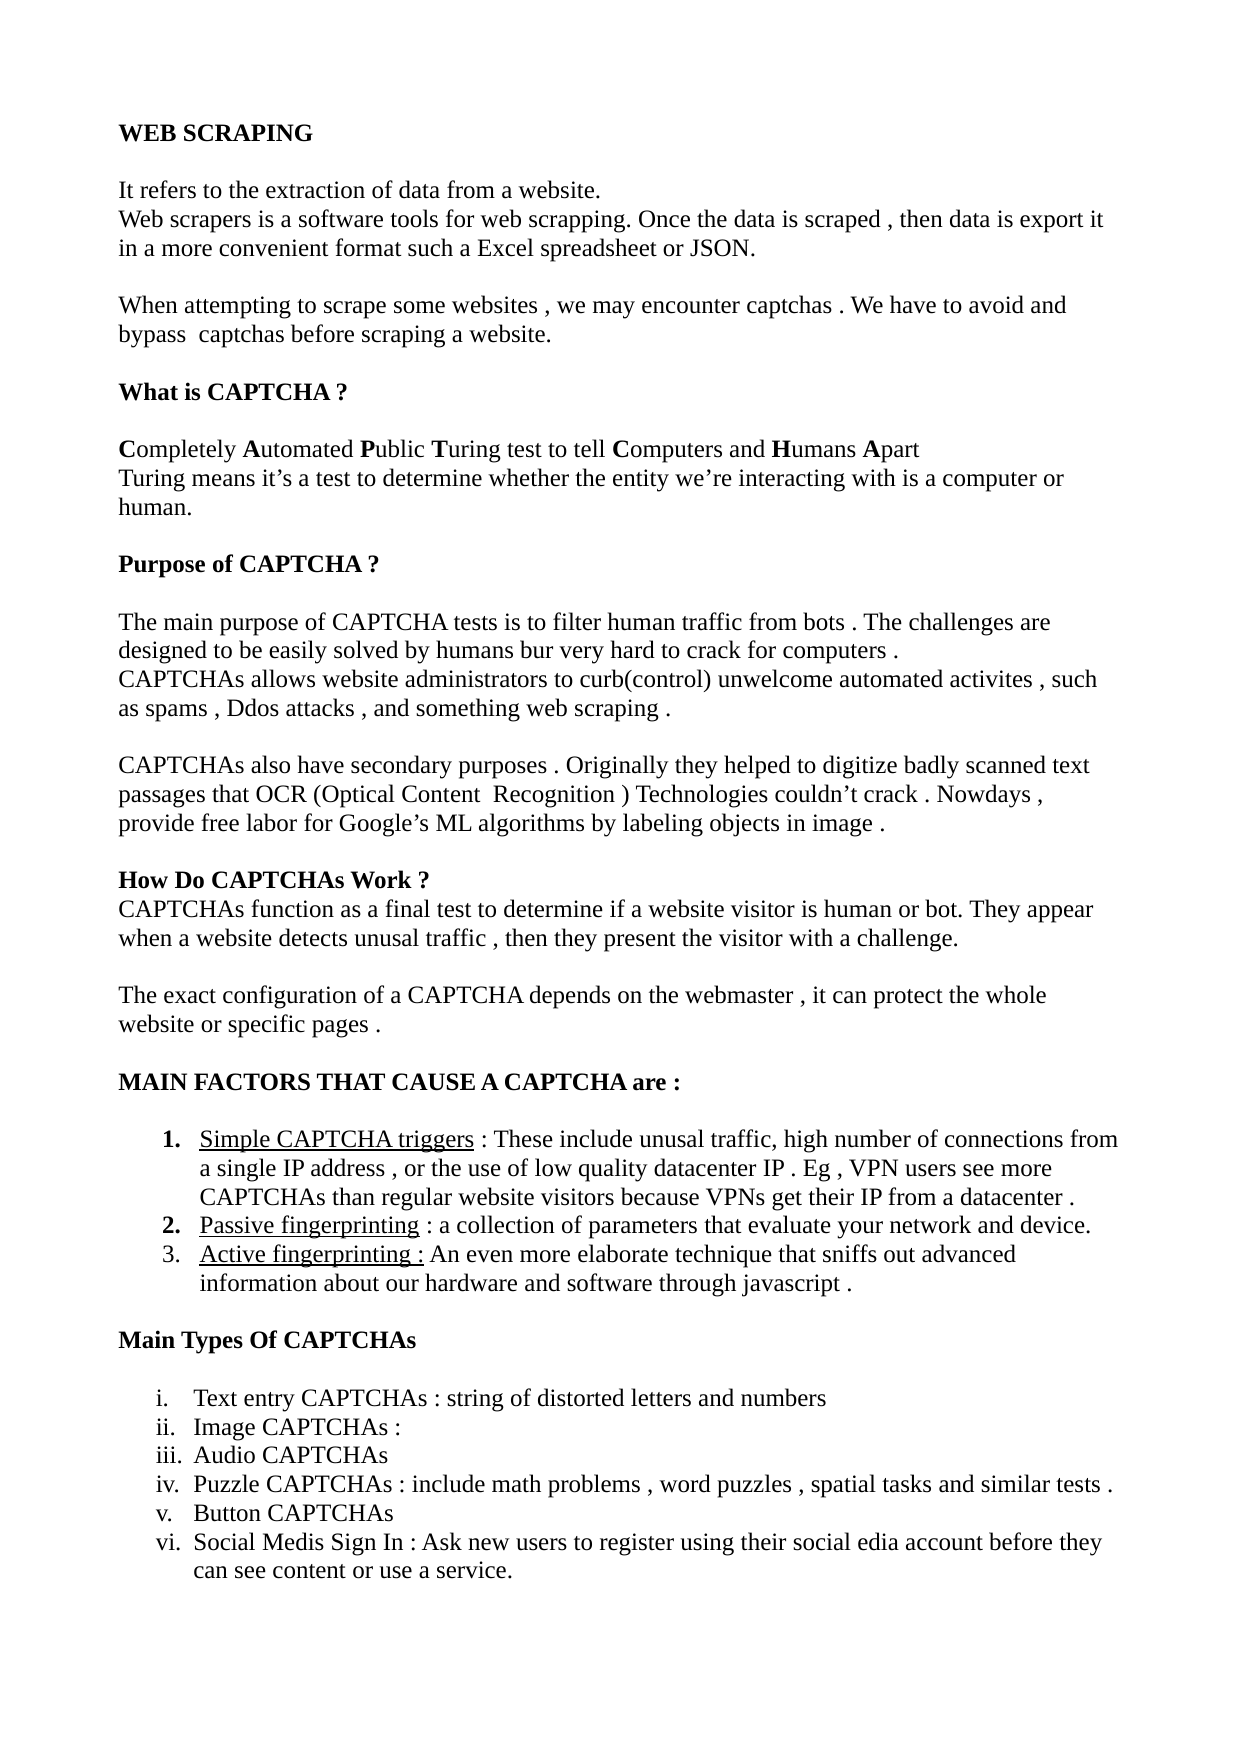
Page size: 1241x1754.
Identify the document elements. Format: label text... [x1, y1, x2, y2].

list Social Medis Sign In : Ask new users to register using their social edia account before they can see content or use a service. [156, 1527, 1122, 1584]
list Puzzle CAPTCHAs : include math problems , word puzzles , spatial tasks and similar tests . [156, 1469, 1122, 1498]
text What is CAPTCHA ? [118, 377, 1122, 406]
text Turing means it’s a test to determine whether the entity we’re interacting with is a computer or human. [118, 463, 1122, 521]
text CAPTCHAs also have secondary purposes . Originally they helped to digitize badly scanned text passages that OCR (Optical Content Recognition ) Technologies couldn’t crack . Nowdays , provide free labor for Google’s ML algorithms by labeling objects in image . [118, 751, 1122, 837]
list Text entry CAPTCHAs : string of distorted letters and numbers [156, 1383, 1122, 1412]
text WEB SCRAPING [118, 118, 1122, 147]
text How Do CAPTCHAs Work ? [118, 866, 1122, 894]
text CAPTCHAs allows website administrators to curb(control) unwelcome automated activites , such as spams , Ddos attacks , and something web scraping . [118, 664, 1122, 722]
text CAPTCHAs function as a final test to determine if a website visitor is human or bot. They appear when a website detects unusal traffic , then they present the visitor with a challenge. [118, 894, 1122, 952]
list Button CAPTCHAs [156, 1498, 1122, 1527]
list Audio CAPTCHAs [156, 1441, 1122, 1469]
list Simple CAPTCHA triggers : These include unusal traffic, high number of connections from a single IP address , or the use of low quality datacenter IP . Eg , VPN users see more CAPTCHAs than regular website visitors because VPNs get their IP from a datacenter . [162, 1124, 1122, 1211]
list Passive fingerprinting : a collection of parameters that evaluate your network and device. [162, 1211, 1122, 1239]
text Purpose of CAPTCHA ? [118, 549, 1122, 578]
text When attempting to scrape some websites , we may encounter captchas . We have to avoid and bypass captchas before scraping a website. [118, 291, 1122, 348]
text MAIN FACTORS THAT CAUSE A CAPTCHA are : [118, 1067, 1122, 1096]
text It refers to the extraction of data from a website. [118, 176, 1122, 204]
list Image CAPTCHAs : [156, 1412, 1122, 1441]
text Main Types Of CAPTCHAs [118, 1326, 1122, 1354]
text Completely Automated Public Turing test to tell Computers and Humans Apart [118, 434, 1122, 463]
text The main purpose of CAPTCHA tests is to filter human traffic from bots . The challenges are designed to be easily solved by humans bur very hard to crack for computers . [118, 607, 1122, 664]
text Web scrapers is a software tools for web scrapping. Once the data is scraped , then data is export it in a more convenient format such a Excel spreadsheet or JSON. [118, 204, 1122, 262]
text The exact configuration of a CAPTCHA depends on the webmaster , it can protect the whole website or specific pages . [118, 981, 1122, 1038]
list Active fingerprinting : An even more elaborate technique that sniffs out advanced information about our hardware and software through javascript . [162, 1239, 1122, 1297]
